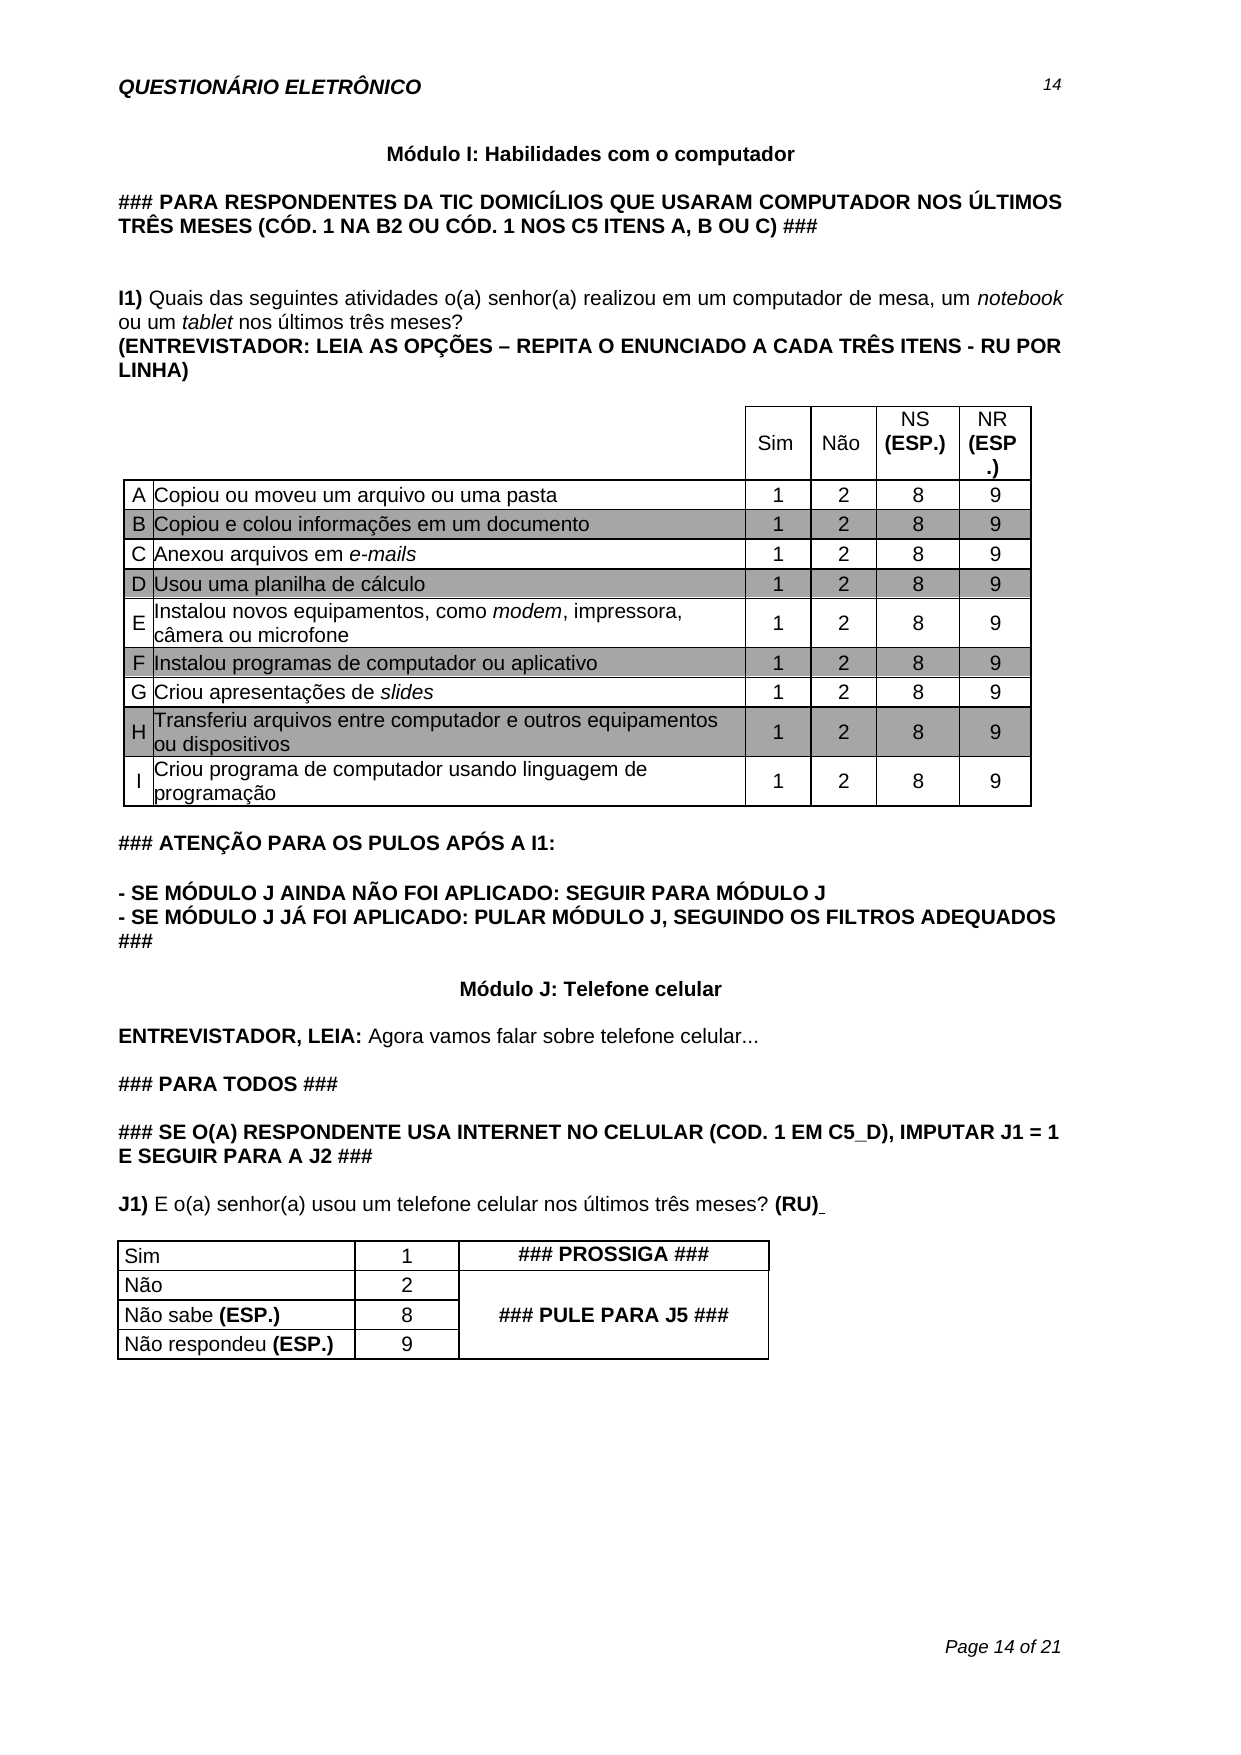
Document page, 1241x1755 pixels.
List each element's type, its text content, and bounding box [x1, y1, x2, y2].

table_cell 8 [877, 678, 959, 706]
table_cell 1 [746, 540, 810, 568]
table_cell E [125, 599, 153, 647]
table_cell B [125, 510, 153, 538]
table_cell Instalou programas de computador ou aplicativo [154, 648, 745, 676]
table_header ### PROSSIGA ### [460, 1242, 768, 1269]
table_cell 8 [877, 510, 959, 538]
table_cell Copiou e colou informações em um documento [154, 510, 745, 538]
table_cell 9 [960, 481, 1030, 509]
text - SE MÓDULO J JÁ FOI APLICADO: PULAR MÓDULO J, SEGUINDO OS FILTROS ADEQUADOS ### [118, 904, 1063, 952]
table_cell 9 [960, 678, 1030, 706]
text J1) E o(a) senhor(a) usou um telefone celular nos últimos três meses? (RU) [118, 1192, 1063, 1216]
text (ENTREVISTADOR: LEIA AS OPÇÕES – REPITA O ENUNCIADO A CADA TRÊS ITENS - RU POR LINHA) [118, 334, 1063, 382]
table_cell F [125, 648, 153, 676]
table_cell 1 [746, 599, 810, 647]
table_cell 2 [812, 599, 876, 647]
table_header Sim [746, 407, 810, 479]
table_cell 2 [356, 1271, 458, 1299]
table_cell Copiou ou moveu um arquivo ou uma pasta [154, 481, 745, 509]
table_header Não [812, 407, 876, 479]
text I1) Quais das seguintes atividades o(a) senhor(a) realizou em um computador de mesa, um notebook ou um tablet nos últimos três meses? [118, 286, 1063, 334]
table_cell 8 [877, 648, 959, 676]
table_cell C [125, 540, 153, 568]
table_header [124, 406, 745, 479]
table_cell 2 [812, 570, 876, 597]
table_cell 9 [960, 570, 1030, 597]
table_cell 9 [960, 648, 1030, 676]
table_cell D [125, 570, 153, 597]
table_cell 9 [960, 599, 1030, 647]
table_cell Criou programa de computador usando linguagem de programação [154, 757, 745, 805]
table_cell Anexou arquivos em e-mails [154, 540, 745, 568]
table_cell 1 [746, 481, 810, 509]
table_cell 9 [356, 1330, 458, 1358]
table_cell G [125, 678, 153, 706]
table_header NR (ESP.) [960, 407, 1030, 479]
table_cell 8 [356, 1301, 458, 1329]
table_header NS (ESP.) [877, 407, 959, 479]
table_cell 2 [812, 481, 876, 509]
table_header Sim [119, 1242, 354, 1269]
table_cell ### PULE PARA J5 ### [460, 1271, 768, 1358]
table_cell 9 [960, 708, 1030, 756]
text ### ATENÇÃO PARA OS PULOS APÓS A I1: [118, 831, 1063, 856]
subtitle ### PARA RESPONDENTES DA TIC DOMICÍLIOS QUE USARAM COMPUTADOR NOS ÚLTIMOS TRÊS MESES (CÓD. 1 NA B2 OU CÓD. 1 NOS C5 ITENS A, B OU C) ### [118, 190, 1063, 238]
table_cell Não respondeu (ESP.) [119, 1330, 354, 1358]
table_cell 8 [877, 481, 959, 509]
table_cell 2 [812, 540, 876, 568]
table_cell 8 [877, 570, 959, 597]
subtitle Módulo J: Telefone celular [118, 976, 1063, 1000]
table_cell 9 [960, 540, 1030, 568]
table_cell I [125, 757, 153, 805]
table_cell 8 [877, 757, 959, 805]
table_cell Criou apresentações de slides [154, 678, 745, 706]
subtitle Módulo I: Habilidades com o computador [118, 142, 1063, 166]
text - SE MÓDULO J AINDA NÃO FOI APLICADO: SEGUIR PARA MÓDULO J [118, 881, 1051, 904]
table_cell Não sabe (ESP.) [119, 1301, 354, 1329]
table_cell 2 [812, 510, 876, 538]
table_cell 2 [812, 708, 876, 756]
table_cell 1 [746, 708, 810, 756]
table_cell 1 [746, 510, 810, 538]
table_cell 1 [746, 648, 810, 676]
table_cell Transferiu arquivos entre computador e outros equipamentos ou dispositivos [154, 708, 745, 756]
table_cell A [125, 481, 153, 509]
table_cell 8 [877, 540, 959, 568]
text ### SE O(A) RESPONDENTE USA INTERNET NO CELULAR (COD. 1 EM C5_D), IMPUTAR J1 = 1 E SEGUIR PARA A J2 ### [118, 1120, 1063, 1168]
table_cell 2 [812, 678, 876, 706]
table_cell 9 [960, 757, 1030, 805]
table_cell H [125, 708, 153, 756]
text ### PARA TODOS ### [118, 1072, 1063, 1096]
table_cell 8 [877, 599, 959, 647]
table_cell 9 [960, 510, 1030, 538]
table_cell Instalou novos equipamentos, como modem, impressora, câmera ou microfone [154, 599, 745, 647]
table_cell 8 [877, 708, 959, 756]
table_cell 1 [746, 570, 810, 597]
table_cell 1 [746, 757, 810, 805]
table_cell Usou uma planilha de cálculo [154, 570, 745, 597]
table_header 1 [356, 1242, 458, 1269]
table_cell Não [119, 1271, 354, 1299]
text ENTREVISTADOR, LEIA: Agora vamos falar sobre telefone celular... [118, 1024, 1063, 1048]
table_cell 2 [812, 648, 876, 676]
table_cell 1 [746, 678, 810, 706]
table_cell 2 [812, 757, 876, 805]
